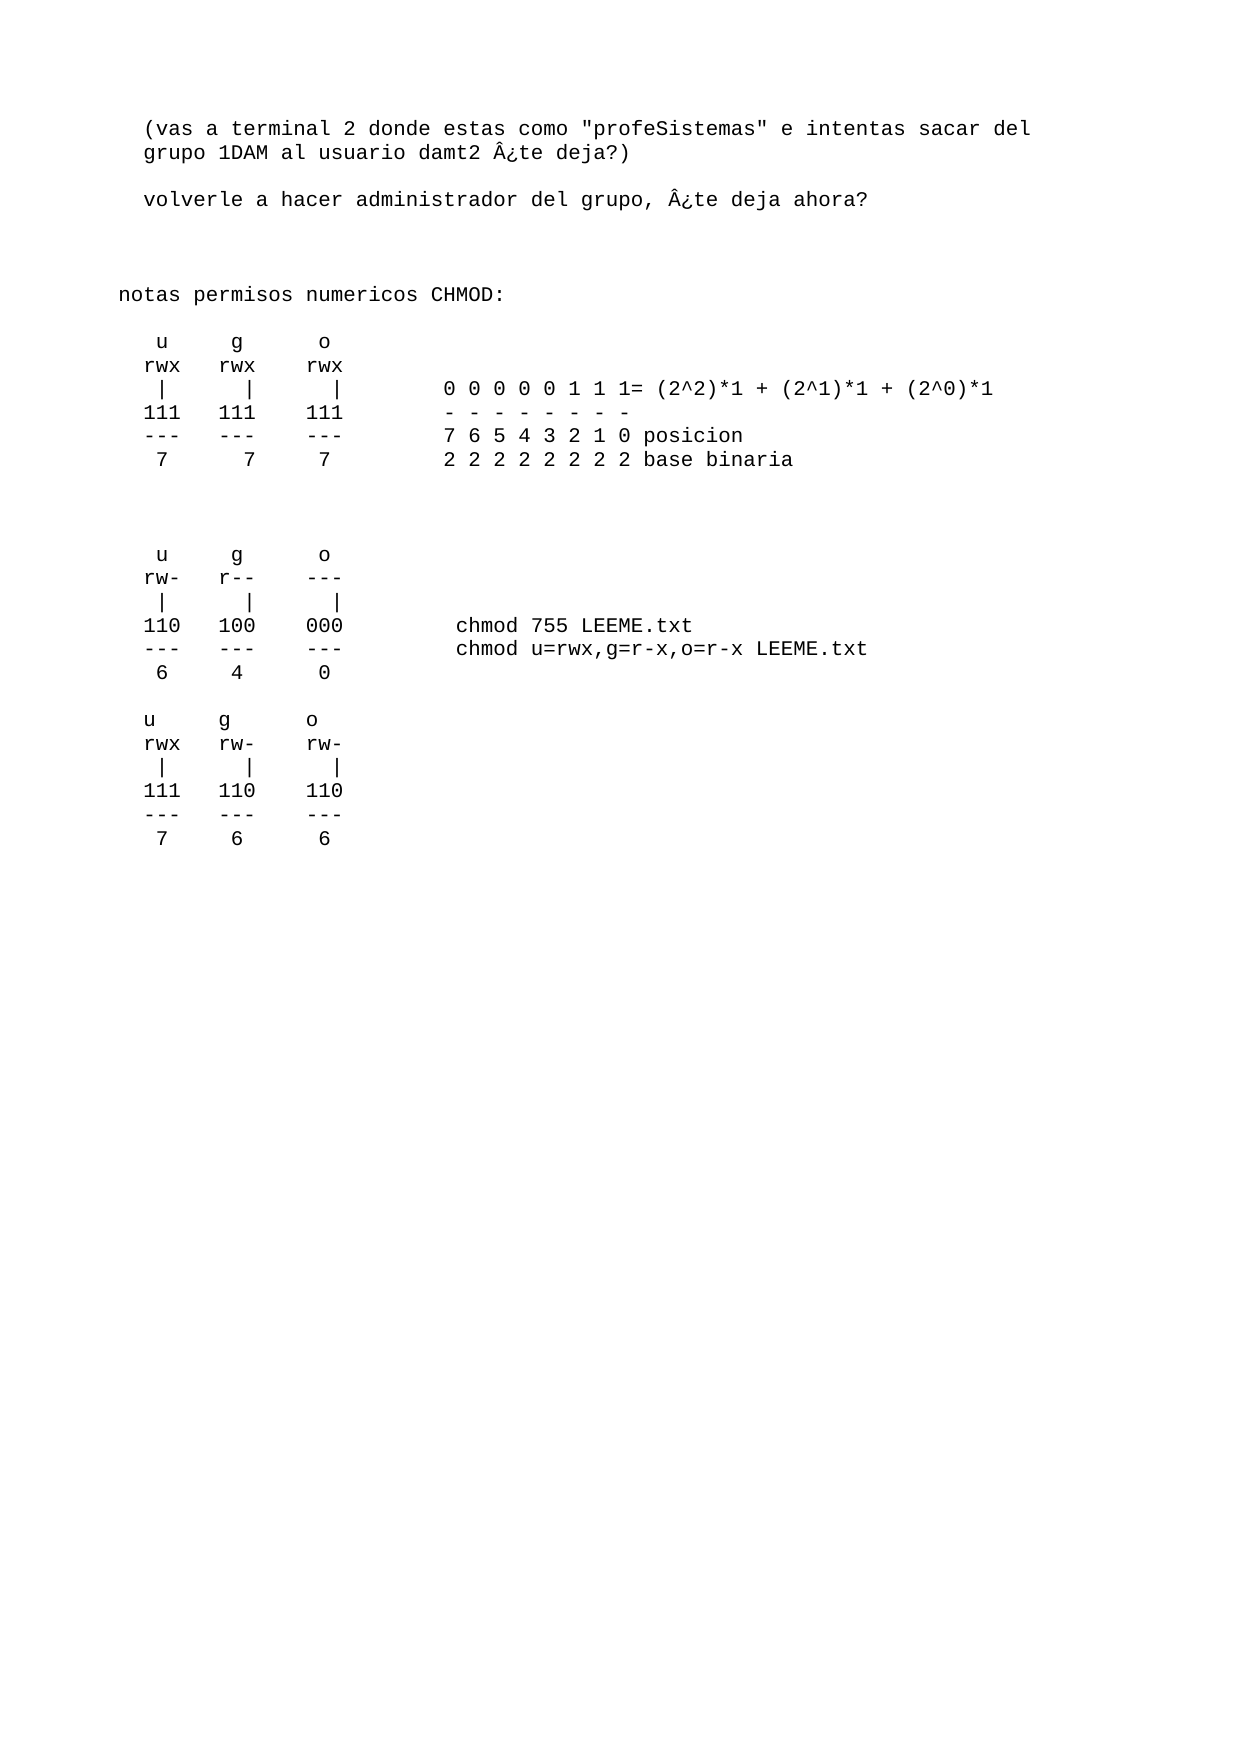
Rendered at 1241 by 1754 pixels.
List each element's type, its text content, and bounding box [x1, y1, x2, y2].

text --- --- --- [118, 804, 1122, 827]
text rwx rw- rw- [118, 733, 1122, 757]
text 111 111 111 - - - - - - - - [118, 402, 1122, 426]
text volverle a hacer administrador del grupo, Â¿te deja ahora? [118, 189, 1122, 213]
text --- --- --- 7 6 5 4 3 2 1 0 posicion [118, 426, 1122, 449]
text u g o [118, 331, 1122, 354]
text | | | 0 0 0 0 0 1 1 1= (2^2)*1 + (2^1)*1 + (2^0)*1 [118, 378, 1122, 402]
text 110 100 000 chmod 755 LEEME.txt [118, 615, 1122, 638]
text rwx rwx rwx [118, 354, 1122, 378]
text | | | [118, 591, 1122, 615]
text u g o [118, 709, 1122, 733]
text rw- r-- --- [118, 567, 1122, 591]
text 6 4 0 [118, 662, 1122, 686]
text --- --- --- chmod u=rwx,g=r-x,o=r-x LEEME.txt [118, 638, 1122, 662]
text notas permisos numericos CHMOD: [118, 284, 1122, 307]
text 7 6 6 [118, 827, 1122, 851]
text 7 7 7 2 2 2 2 2 2 2 2 base binaria [118, 449, 1122, 473]
text 111 110 110 [118, 780, 1122, 804]
text | | | [118, 757, 1122, 780]
text grupo 1DAM al usuario damt2 Â¿te deja?) [118, 142, 1122, 165]
text u g o [118, 544, 1122, 567]
text (vas a terminal 2 donde estas como "profeSistemas" e intentas sacar del [118, 118, 1122, 142]
